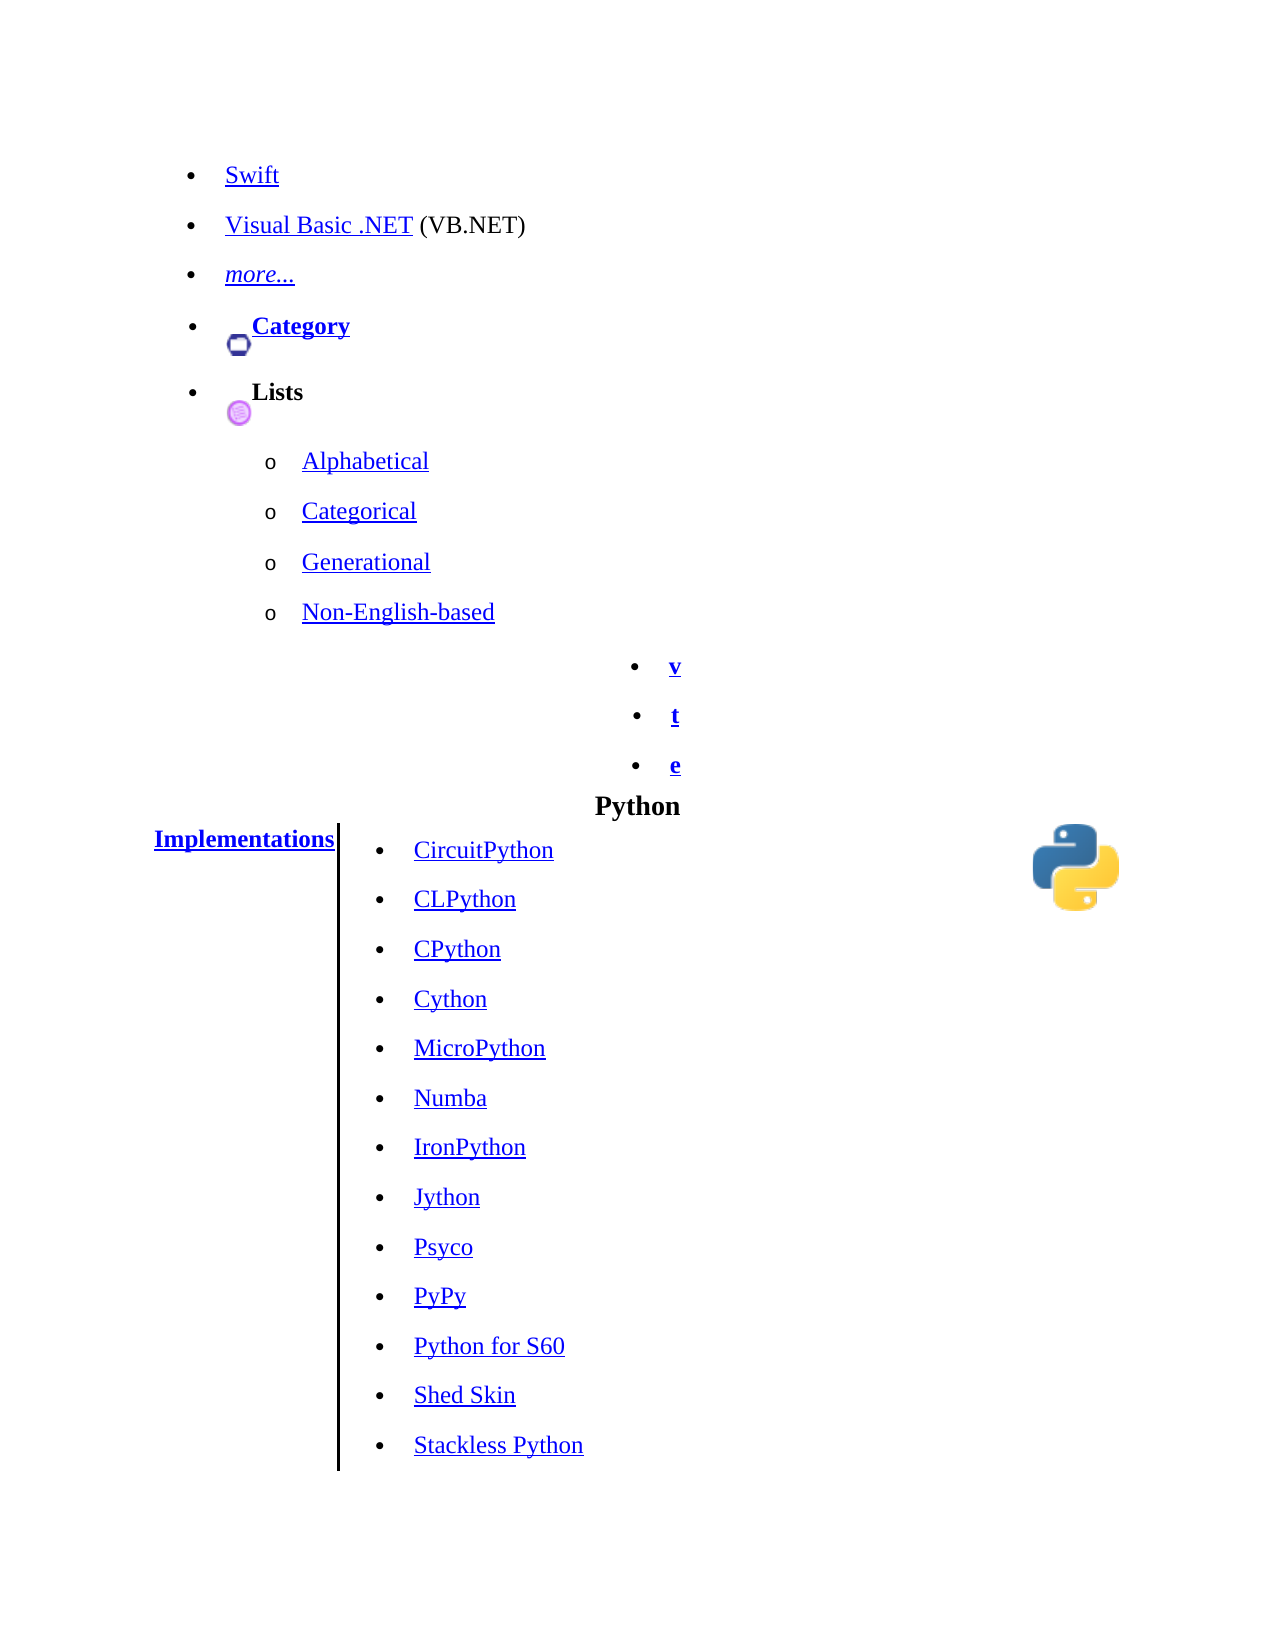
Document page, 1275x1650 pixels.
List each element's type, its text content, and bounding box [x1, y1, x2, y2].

table_cell [1030, 150, 1125, 299]
table_cell Implementations [150, 823, 337, 1471]
table_cell [1030, 299, 1125, 639]
table_cell APL Assembly BASIC C C++ C# COBOL Fortran Go Groovy Haskell Java JavaScript (JS) Kotlin Lisp Lua Objective-C OCaml Pascal Perl PHP Python Ruby Rust Shell Smalltalk Swift Visual Basic .NET (VB.NET) more... [150, 150, 1024, 299]
table_cell [1025, 299, 1030, 639]
table_cell [1025, 150, 1030, 299]
table_cell CircuitPython CLPython CPython Cython MicroPython Numba IronPython Jython Psyco PyPy Python for S60 Shed Skin Stackless Python Unladen Swallow more... [340, 823, 1030, 1471]
table_cell [1030, 823, 1125, 1471]
table_cell Category Lists Alphabetical Categorical Generational Non-English-based [150, 299, 1024, 639]
table_cell v t e Python [150, 639, 1125, 823]
